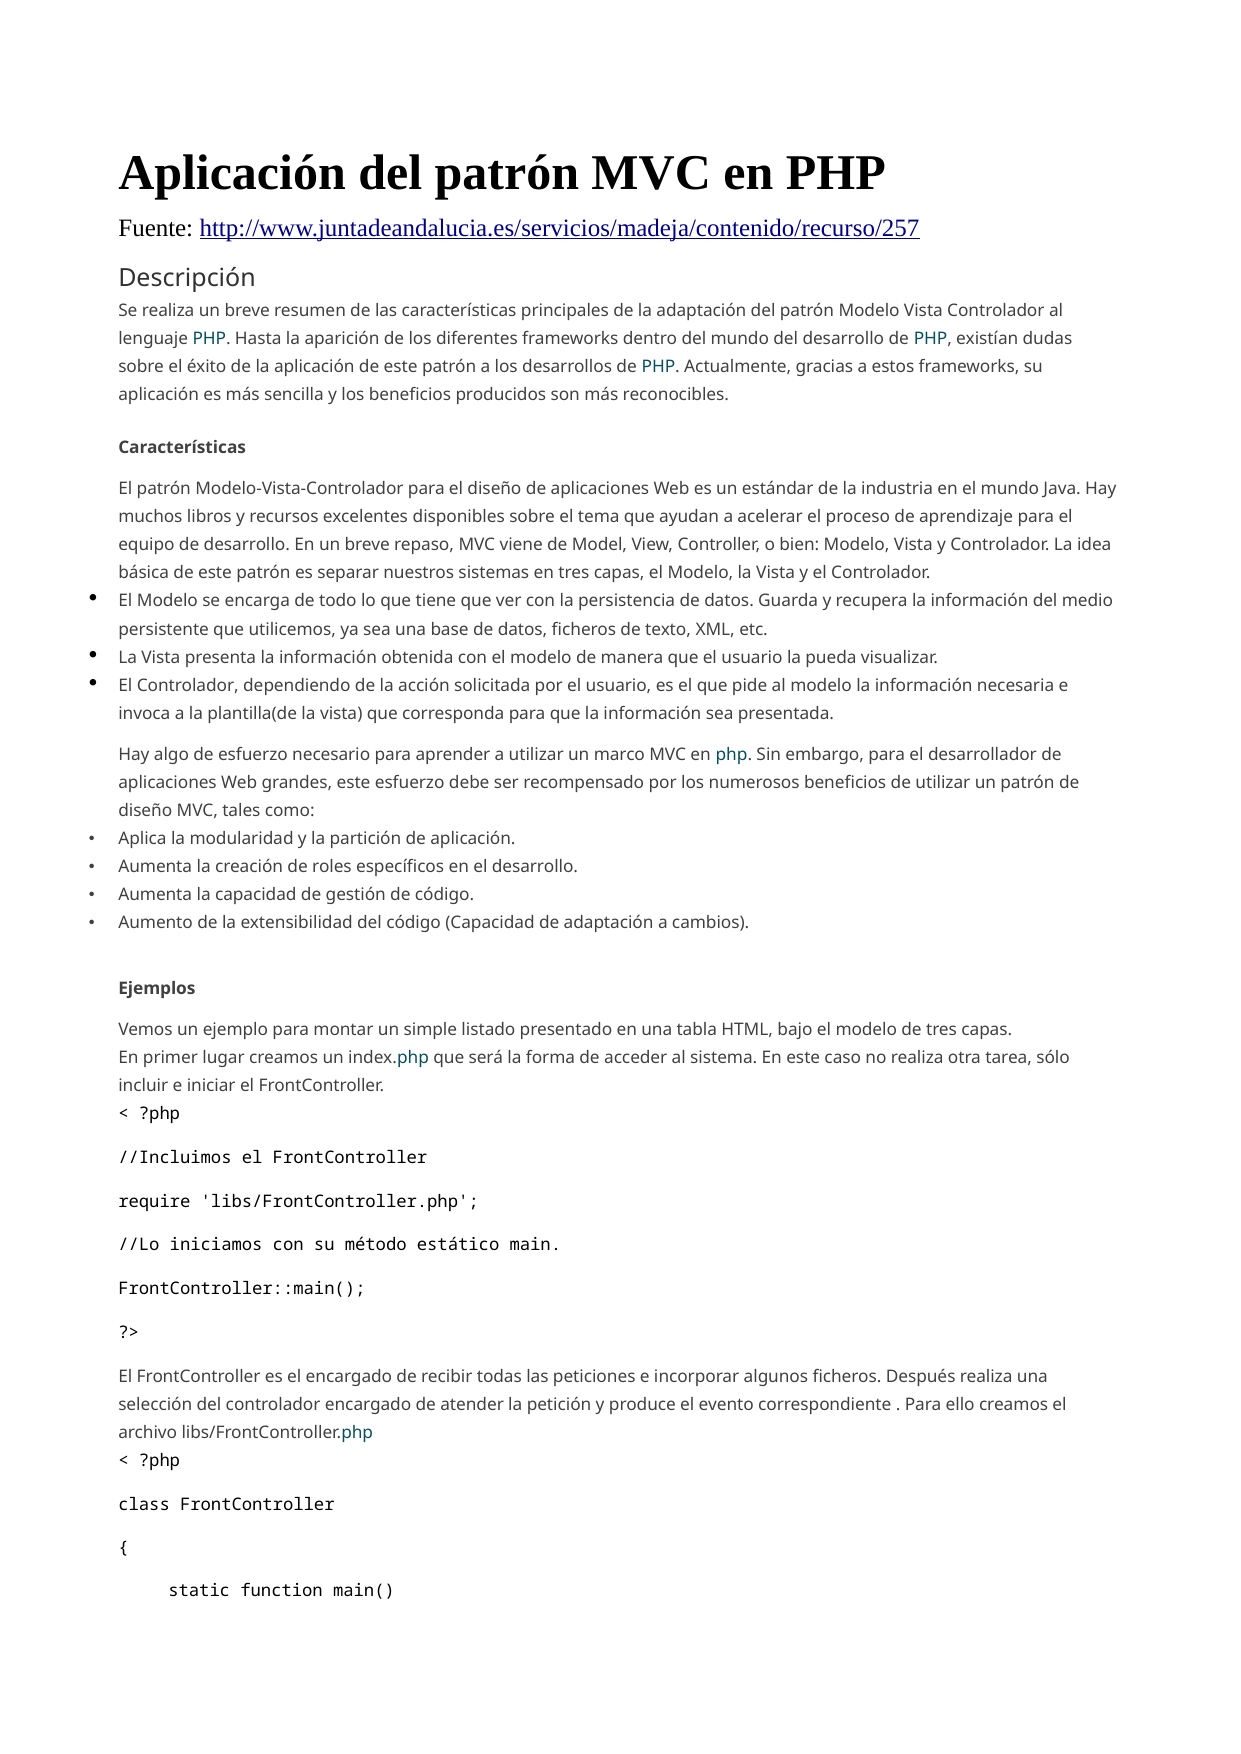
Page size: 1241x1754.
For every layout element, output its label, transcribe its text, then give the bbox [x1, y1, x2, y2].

text El patrón Modelo-Vista-Controlador para el diseño de aplicaciones Web es un estándar de la industria en el mundo Java. Hay muchos libros y recursos excelentes disponibles sobre el tema que ayudan a acelerar el proceso de aprendizaje para el equipo de desarrollo. En un breve repaso, MVC viene de Model, View, Controller, o bien: Modelo, Vista y Controlador. La idea básica de este patrón es separar nuestros sistemas en tres capas, el Modelo, la Vista y el Controlador. [118, 472, 1122, 584]
list Aumento de la extensibilidad del código (Capacidad de adaptación a cambios). [118, 906, 1122, 934]
text //Lo iniciamos con su método estático main. [118, 1228, 1122, 1256]
subtitle Ejemplos [118, 972, 1122, 1000]
text < ?php [118, 1443, 1122, 1472]
text ?> [118, 1315, 1122, 1343]
list El Controlador, dependiendo de la acción solicitada por el usuario, es el que pide al modelo la información necesaria e invoca a la plantilla(de la vista) que corresponda para que la información sea presentada. [118, 668, 1122, 725]
text { [118, 1531, 1122, 1559]
text Se realiza un breve resumen de las características principales de la adaptación del patrón Modelo Vista Controlador al lenguaje PHP. Hasta la aparición de los diferentes frameworks dentro del mundo del desarrollo de PHP, existían dudas sobre el éxito de la aplicación de este patrón a los desarrollos de PHP. Actualmente, gracias a estos frameworks, su aplicación es más sencilla y los beneficios producidos son más reconocibles. [118, 293, 1122, 406]
text En primer lugar creamos un index.php que será la forma de acceder al sistema. En este caso no realiza otra tarea, sólo incluir e iniciar el FrontController. [118, 1040, 1122, 1097]
list La Vista presenta la información obtenida con el modelo de manera que el usuario la pueda visualizar. [118, 640, 1122, 668]
list Aumenta la capacidad de gestión de código. [118, 878, 1122, 906]
subtitle Aplicación del patrón MVC en PHP [118, 143, 1122, 201]
subtitle Descripción [118, 254, 1122, 293]
text Fuente: http://www.juntadeandalucia.es/servicios/madeja/contenido/recurso/257 [118, 213, 1122, 242]
text FrontController::main(); [118, 1272, 1122, 1300]
list El Modelo se encarga de todo lo que tiene que ver con la persistencia de datos. Guarda y recupera la información del medio persistente que utilicemos, ya sea una base de datos, ficheros de texto, XML, etc. [118, 584, 1122, 640]
text Vemos un ejemplo para montar un simple listado presentado en una tabla HTML, bajo el modelo de tres capas. [118, 1012, 1122, 1040]
text class FrontController [118, 1487, 1122, 1515]
text Hay algo de esfuerzo necesario para aprender a utilizar un marco MVC en php. Sin embargo, para el desarrollador de aplicaciones Web grandes, este esfuerzo debe ser recompensado por los numerosos beneficios de utilizar un patrón de diseño MVC, tales como: [118, 737, 1122, 822]
list Aplica la modularidad y la partición de aplicación. [118, 822, 1122, 850]
text //Incluimos el FrontController [118, 1140, 1122, 1168]
text static function main() [118, 1575, 1122, 1603]
text El FrontController es el encargado de recibir todas las peticiones e incorporar algunos ficheros. Después realiza una selección del controlador encargado de atender la petición y produce el evento correspondiente . Para ello creamos el archivo libs/FrontController.php [118, 1359, 1122, 1443]
text < ?php [118, 1097, 1122, 1125]
list Aumenta la creación de roles específicos en el desarrollo. [118, 850, 1122, 878]
subtitle Características [118, 431, 1122, 459]
text require 'libs/FrontController.php'; [118, 1184, 1122, 1212]
